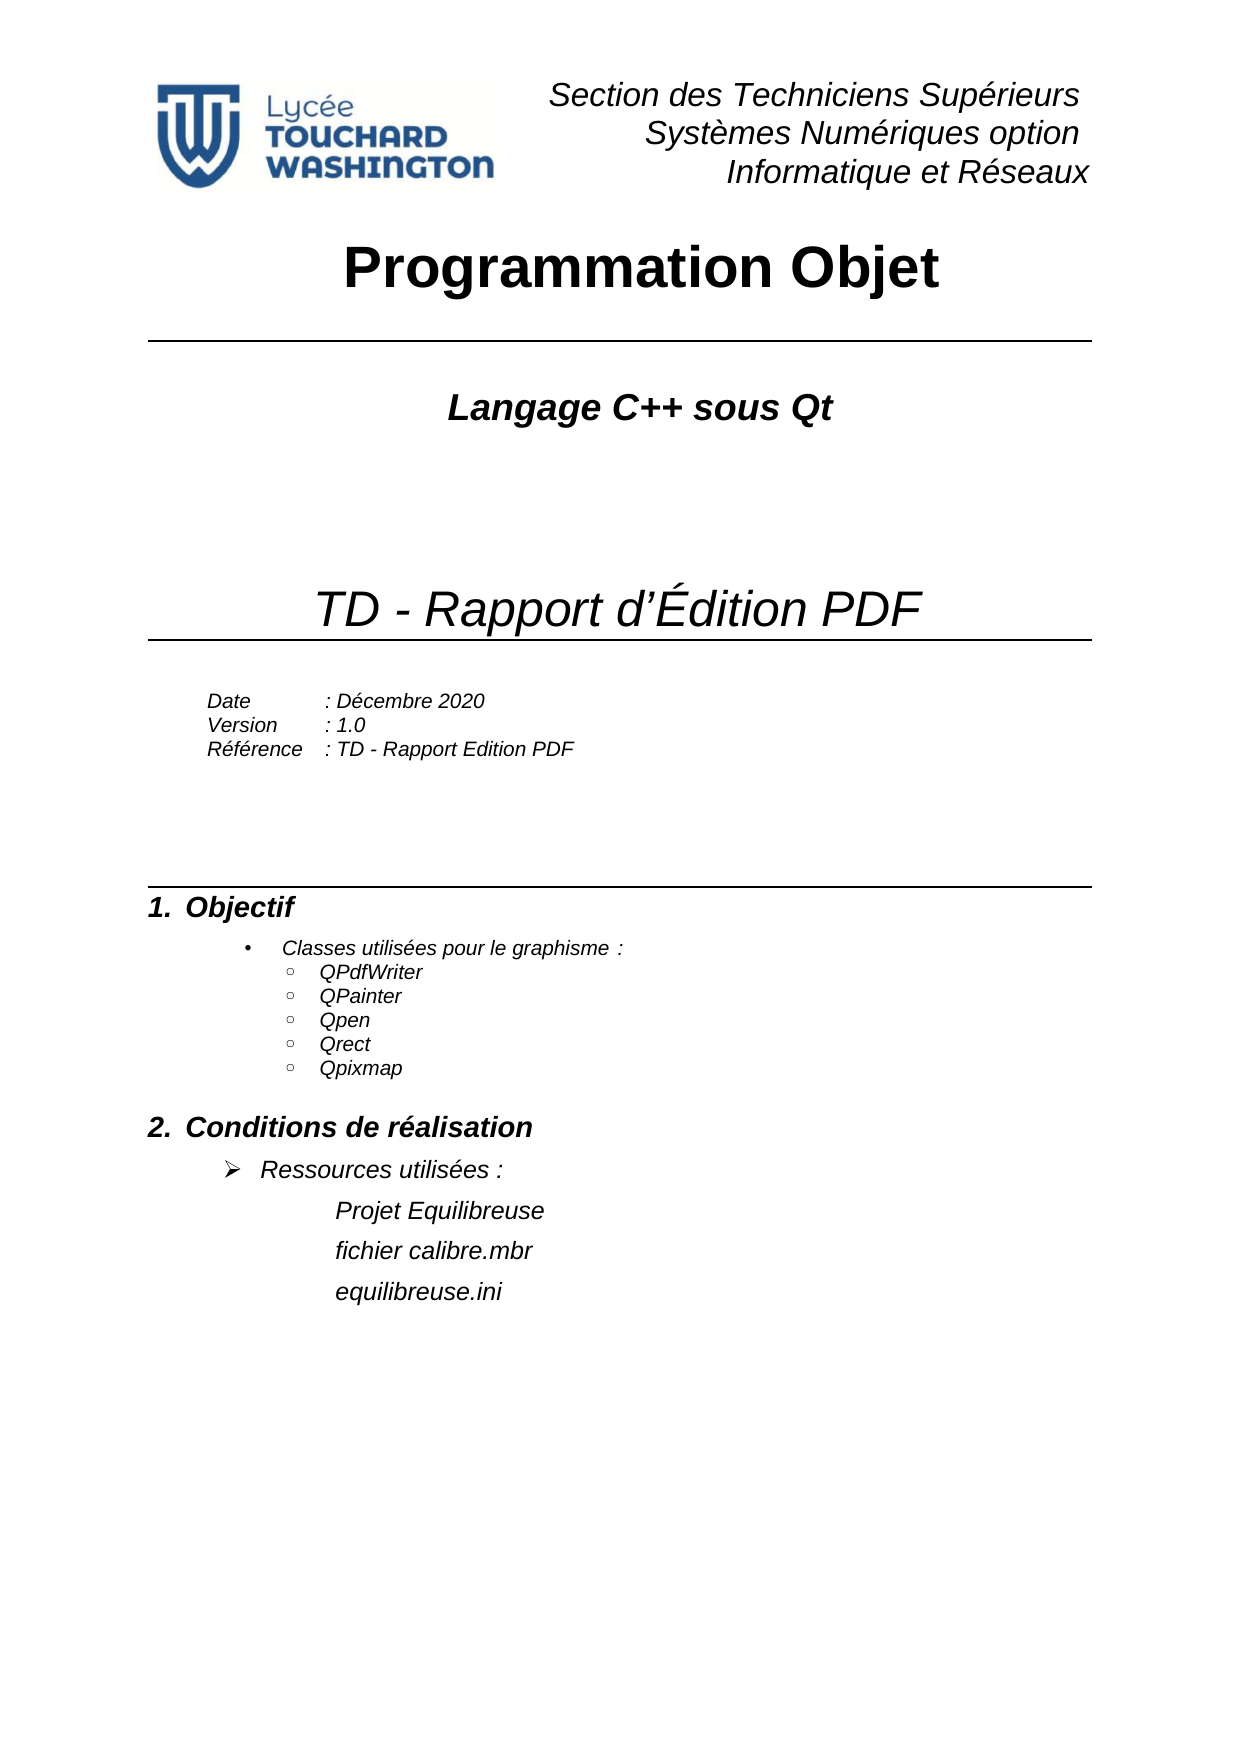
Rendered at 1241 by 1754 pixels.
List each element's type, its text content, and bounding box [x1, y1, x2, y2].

text Programmation Objet [148, 240, 1092, 340]
list QPainter [282, 984, 1092, 1008]
list Projet Equilibreuse [298, 1196, 1092, 1224]
subtitle Objectif [148, 888, 1092, 924]
list Classes utilisées pour le graphisme : [244, 936, 1092, 959]
list QPdfWriter [282, 959, 1092, 984]
text Version : 1.0 [207, 712, 1092, 736]
list Ressources utilisées : [223, 1155, 1092, 1184]
list fichier calibre.mbr [298, 1236, 1092, 1265]
list equilibreuse.ini [298, 1277, 1092, 1306]
text Langage C++ sous Qt [148, 380, 1092, 430]
list Qpixmap [282, 1056, 1092, 1080]
picture [151, 77, 501, 192]
list Qrect [282, 1032, 1092, 1056]
list Qpen [282, 1008, 1092, 1032]
text Date : Décembre 2020 [207, 688, 1092, 712]
title TD - Rapport d’Édition PDF [148, 580, 1092, 639]
subtitle Conditions de réalisation [148, 1110, 1092, 1143]
text Référence : TD - Rapport Edition PDF [207, 736, 1092, 760]
